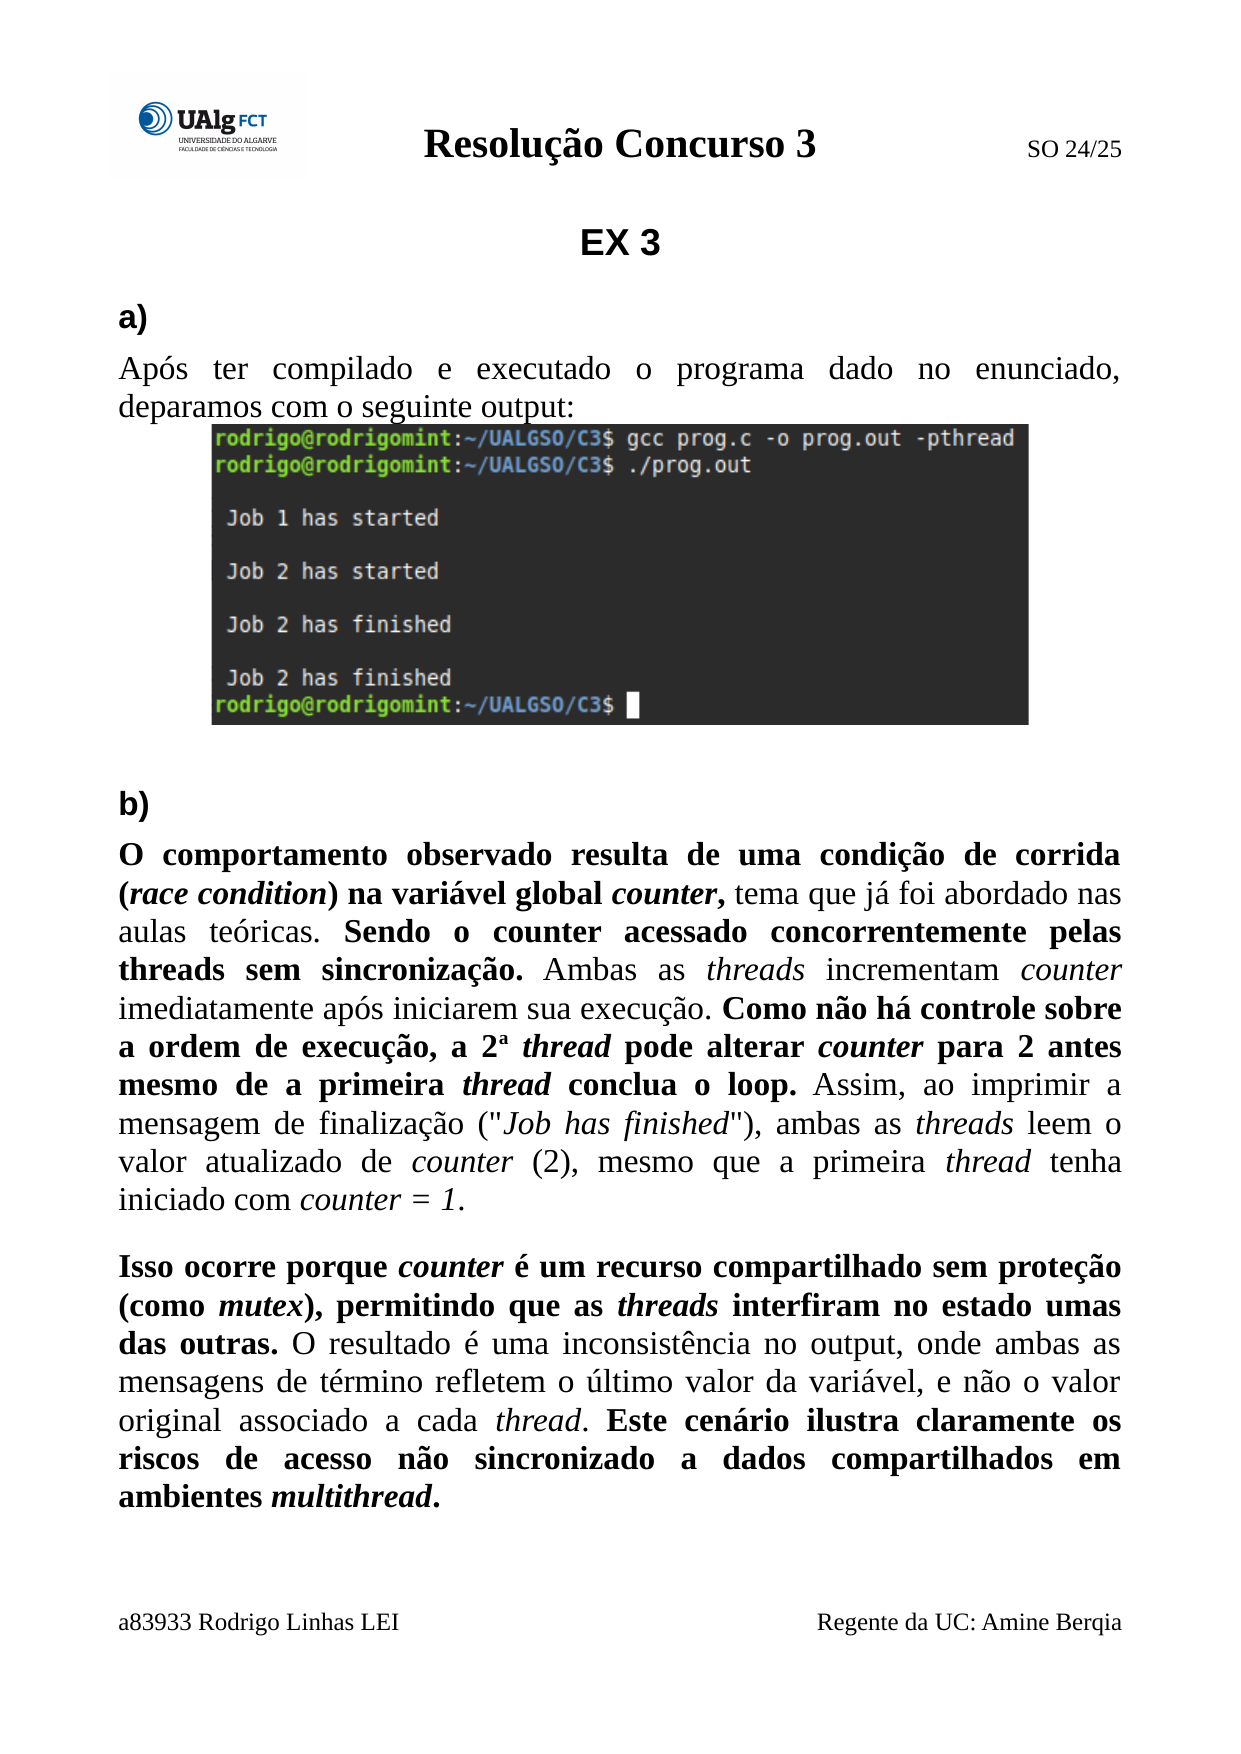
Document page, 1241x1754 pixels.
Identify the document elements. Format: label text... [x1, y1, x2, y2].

subtitle EX 3 [118, 221, 1122, 264]
text O comportamento observado resulta de uma condição de corrida (race condition) na variável global counter, tema que já foi abordado nas aulas teóricas. Sendo o counter acessado concorrentemente pelas threads sem sincronização. Ambas as threads incrementam counter imediatamente após iniciarem sua execução. Como não há controle sobre a ordem de execução, a 2a thread pode alterar counter para 2 antes mesmo de a primeira thread conclua o loop. Assim, ao imprimir a mensagem de finalização ("Job has finished"), ambas as threads leem o valor atualizado de counter (2), mesmo que a primeira thread tenha iniciado com counter = 1. [118, 835, 1122, 1218]
text Após ter compilado e executado o programa dado no enunciado, deparamos com o seguinte output: [118, 348, 1122, 424]
picture [211, 424, 1029, 725]
subtitle b) [118, 784, 1122, 822]
text Isso ocorre porque counter é um recurso compartilhado sem proteção (como mutex), permitindo que as threads interfiram no estado umas das outras. O resultado é uma inconsistência no output, onde ambas as mensagens de término refletem o último valor da variável, e não o valor original associado a cada thread. Este cenário ilustra claramente os riscos de acesso não sincronizado a dados compartilhados em ambientes multithread. [118, 1247, 1122, 1515]
picture [106, 73, 310, 180]
subtitle a) [118, 297, 1122, 335]
